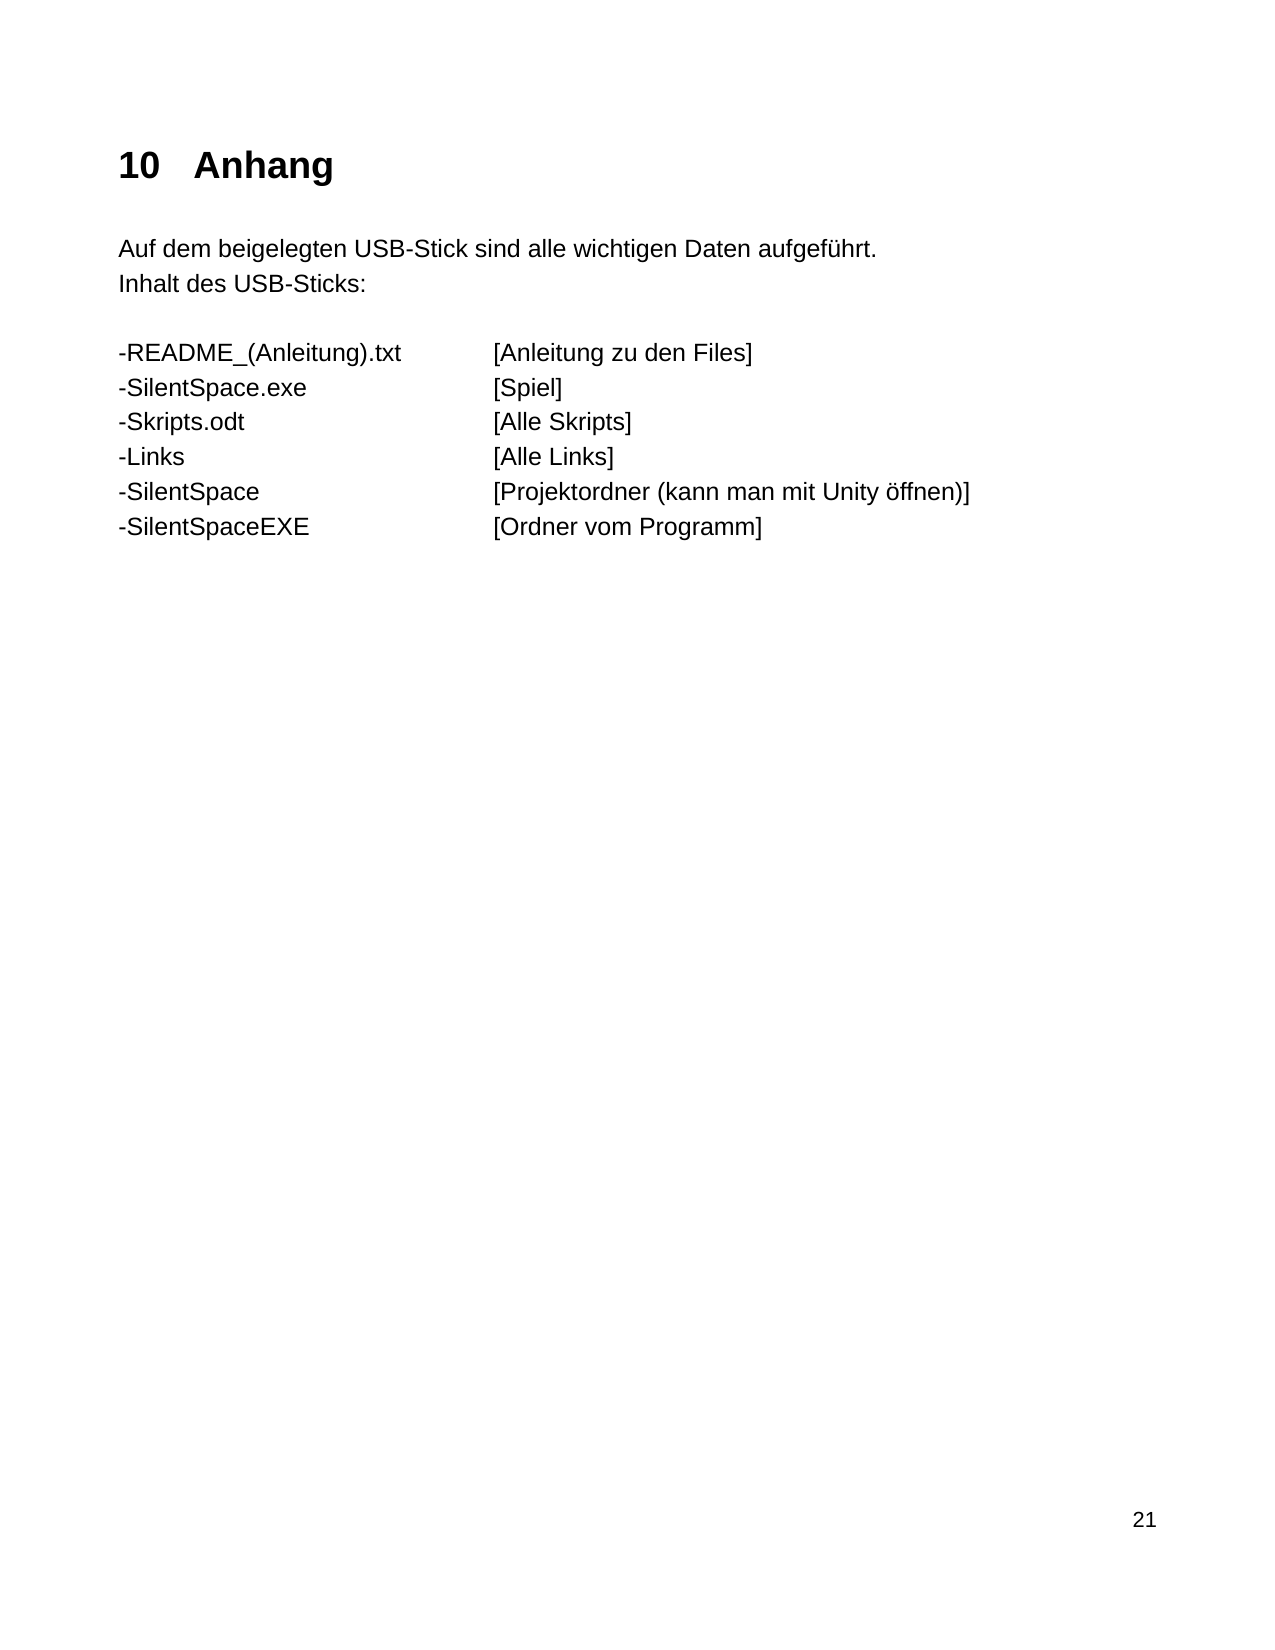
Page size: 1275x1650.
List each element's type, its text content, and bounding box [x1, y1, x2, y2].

text -README_(Anleitung).txt [Anleitung zu den Files] [118, 338, 1157, 367]
text -SilentSpace.exe [Spiel] [118, 373, 1157, 401]
subtitle Anhang [118, 143, 1157, 187]
text Auf dem beigelegten USB-Stick sind alle wichtigen Daten aufgeführt. [118, 234, 1157, 263]
text -SilentSpace [Projektordner (kann man mit Unity öffnen)] [118, 477, 1157, 506]
text Inhalt des USB-Sticks: [118, 269, 1157, 297]
text -Skripts.odt [Alle Skripts] [118, 407, 1157, 436]
text -SilentSpaceEXE [Ordner vom Programm] [118, 511, 1157, 540]
text -Links [Alle Links] [118, 442, 1157, 471]
